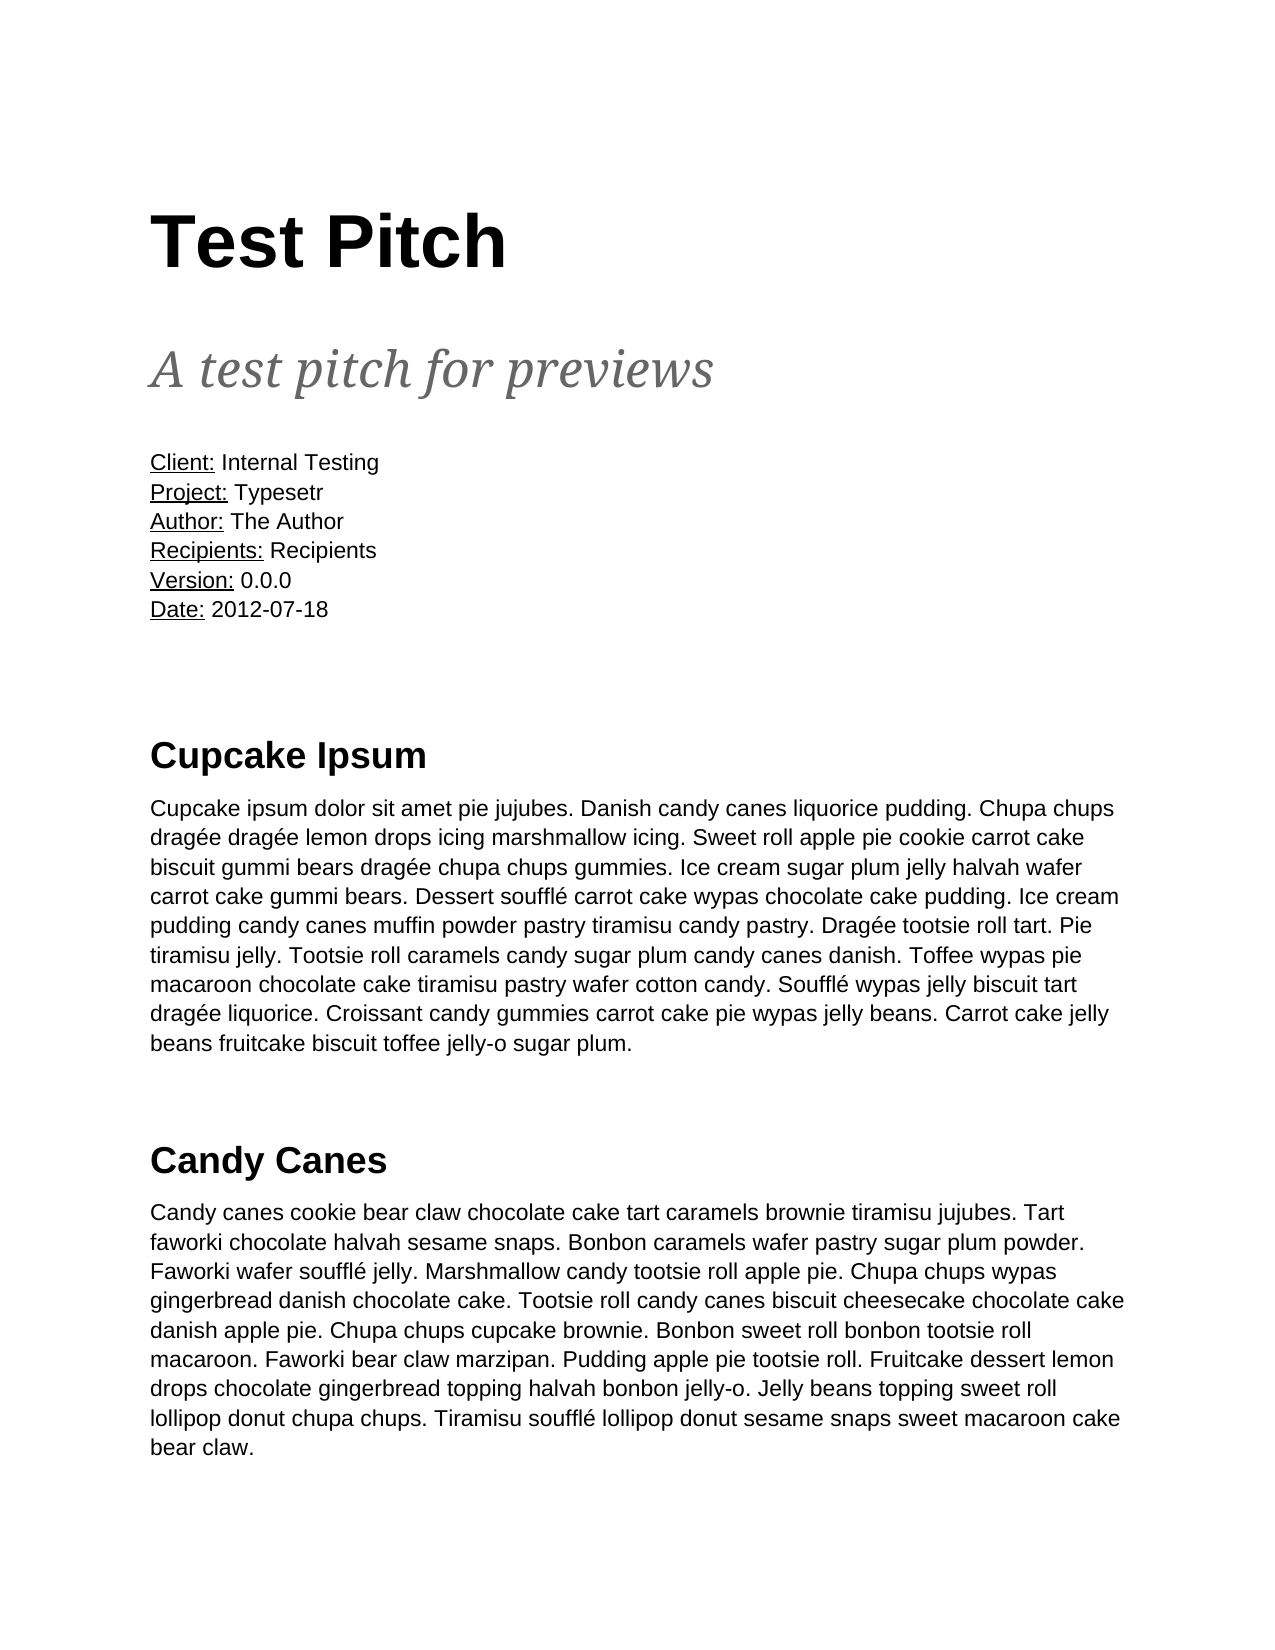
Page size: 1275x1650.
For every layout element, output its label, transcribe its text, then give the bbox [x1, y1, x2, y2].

text Author: The Author [150, 508, 1125, 534]
subtitle A test pitch for previews [150, 334, 1125, 402]
subtitle Cupcake Ipsum [150, 735, 1125, 777]
text Project: Typesetr [150, 479, 1125, 505]
text Recipients: Recipients [150, 538, 1125, 563]
text Candy canes cookie bear claw chocolate cake tart caramels brownie tiramisu jujubes. Tart faworki chocolate halvah sesame snaps. Bonbon caramels wafer pastry sugar plum powder. Faworki wafer soufflé jelly. Marshmallow candy tootsie roll apple pie. Chupa chups wypas gingerbread danish chocolate cake. Tootsie roll candy canes biscuit cheesecake chocolate cake danish apple pie. Chupa chups cupcake brownie. Bonbon sweet roll bonbon tootsie roll macaroon. Faworki bear claw marzipan. Pudding apple pie tootsie roll. Fruitcake dessert lemon drops chocolate gingerbread topping halvah bonbon jelly-o. Jelly beans topping sweet roll lollipop donut chupa chups. Tiramisu soufflé lollipop donut sesame snaps sweet macaroon cake bear claw. [150, 1200, 1125, 1460]
text Client: Internal Testing [150, 450, 1125, 475]
text Date: 2012-07-18 [150, 597, 1125, 622]
title Test Pitch [150, 200, 1125, 284]
text Version: 0.0.0 [150, 567, 1125, 593]
subtitle Candy Canes [150, 1139, 1125, 1181]
text Cupcake ipsum dolor sit amet pie jujubes. Danish candy canes liquorice pudding. Chupa chups dragée dragée lemon drops icing marshmallow icing. Sweet roll apple pie cookie carrot cake biscuit gummi bears dragée chupa chups gummies. Ice cream sugar plum jelly halvah wafer carrot cake gummi bears. Dessert soufflé carrot cake wypas chocolate cake pudding. Ice cream pudding candy canes muffin powder pastry tiramisu candy pastry. Dragée tootsie roll tart. Pie tiramisu jelly. Tootsie roll caramels candy sugar plum candy canes danish. Toffee wypas pie macaroon chocolate cake tiramisu pastry wafer cotton candy. Soufflé wypas jelly biscuit tart dragée liquorice. Croissant candy gummies carrot cake pie wypas jelly beans. Carrot cake jelly beans fruitcake biscuit toffee jelly-o sugar plum. [150, 795, 1125, 1056]
